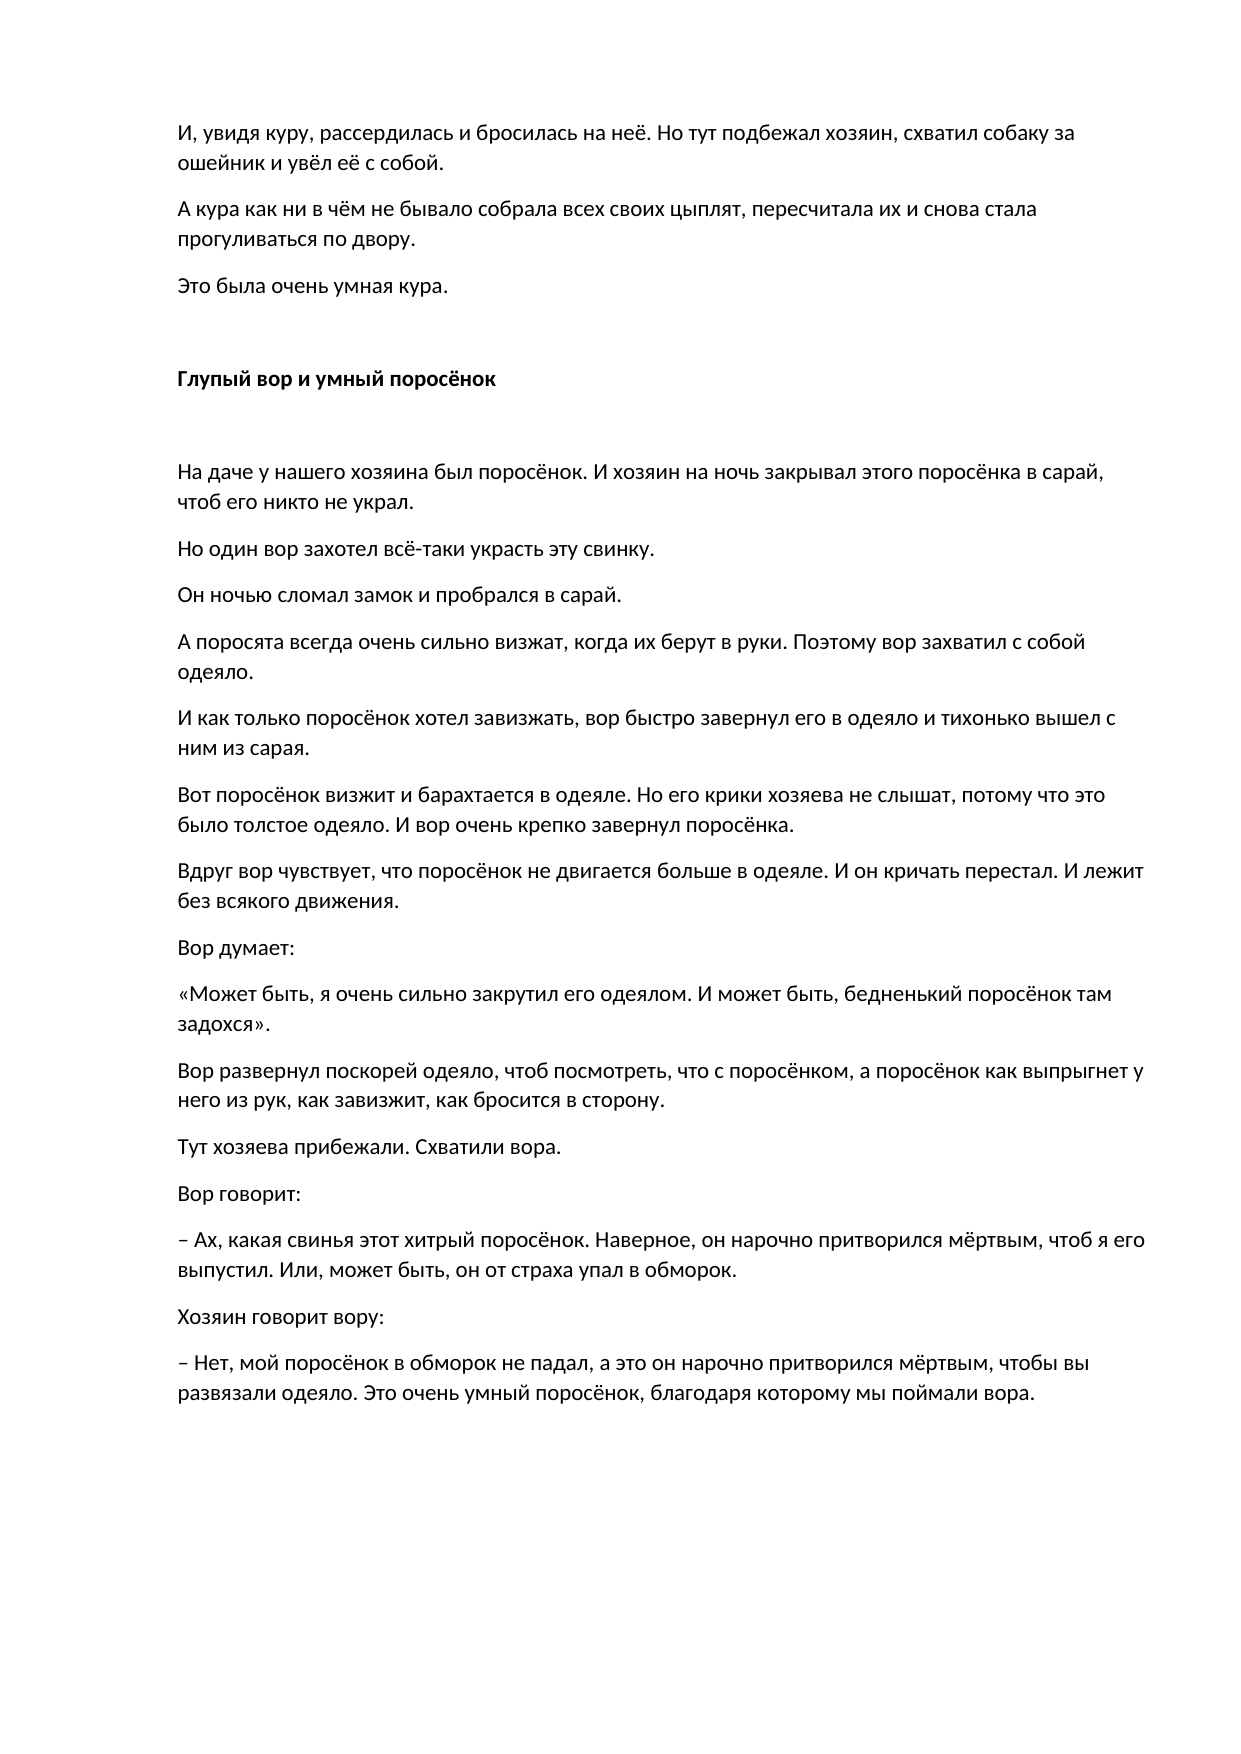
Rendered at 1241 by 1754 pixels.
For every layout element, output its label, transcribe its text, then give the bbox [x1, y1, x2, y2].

text Вор развернул поскорей одеяло, чтоб посмотреть, что с поросёнком, а поросёнок как выпрыгнет у него из рук, как завизжит, как бросится в сторону. [177, 1056, 1152, 1114]
text – Ах, какая свинья этот хитрый поросёнок. Наверное, он нарочно притворился мёртвым, чтоб я его выпустил. Или, может быть, он от страха упал в обморок. [177, 1225, 1152, 1283]
text Это была очень умная кура. [177, 271, 1152, 299]
text – Нет, мой поросёнок в обморок не падал, а это он нарочно притворился мёртвым, чтобы вы развязали одеяло. Это очень умный поросёнок, благодаря которому мы поймали вора. [177, 1348, 1152, 1406]
text Тут хозяева прибежали. Схватили вора. [177, 1132, 1152, 1160]
text Вор думает: [177, 933, 1152, 961]
text Вор говорит: [177, 1179, 1152, 1207]
text Хозяин говорит вору: [177, 1302, 1152, 1330]
text Он ночью сломал замок и пробрался в сарай. [177, 580, 1152, 608]
text И как только поросёнок хотел завизжать, вор быстро завернул его в одеяло и тихонько вышел с ним из сарая. [177, 703, 1152, 761]
text А поросята всегда очень сильно визжат, когда их берут в руки. Поэтому вор захватил с собой одеяло. [177, 627, 1152, 685]
text Глупый вор и умный поросёнок [177, 364, 1152, 392]
text Но один вор захотел всё-таки украсть эту свинку. [177, 534, 1152, 562]
text «Может быть, я очень сильно закрутил его одеялом. И может быть, бедненький поросёнок там задохся». [177, 979, 1152, 1037]
text Вдруг вор чувствует, что поросёнок не двигается больше в одеяле. И он кричать перестал. И лежит без всякого движения. [177, 856, 1152, 914]
text Вот поросёнок визжит и барахтается в одеяле. Но его крики хозяева не слышат, потому что это было толстое одеяло. И вор очень крепко завернул поросёнка. [177, 780, 1152, 838]
text На даче у нашего хозяина был поросёнок. И хозяин на ночь закрывал этого поросёнка в сарай, чтоб его никто не украл. [177, 457, 1152, 515]
text И, увидя куру, рассердилась и бросилась на неё. Но тут подбежал хозяин, схватил собаку за ошейник и увёл её с собой. [177, 118, 1152, 176]
text А кура как ни в чём не бывало собрала всех своих цыплят, пересчитала их и снова стала прогуливаться по двору. [177, 194, 1152, 252]
